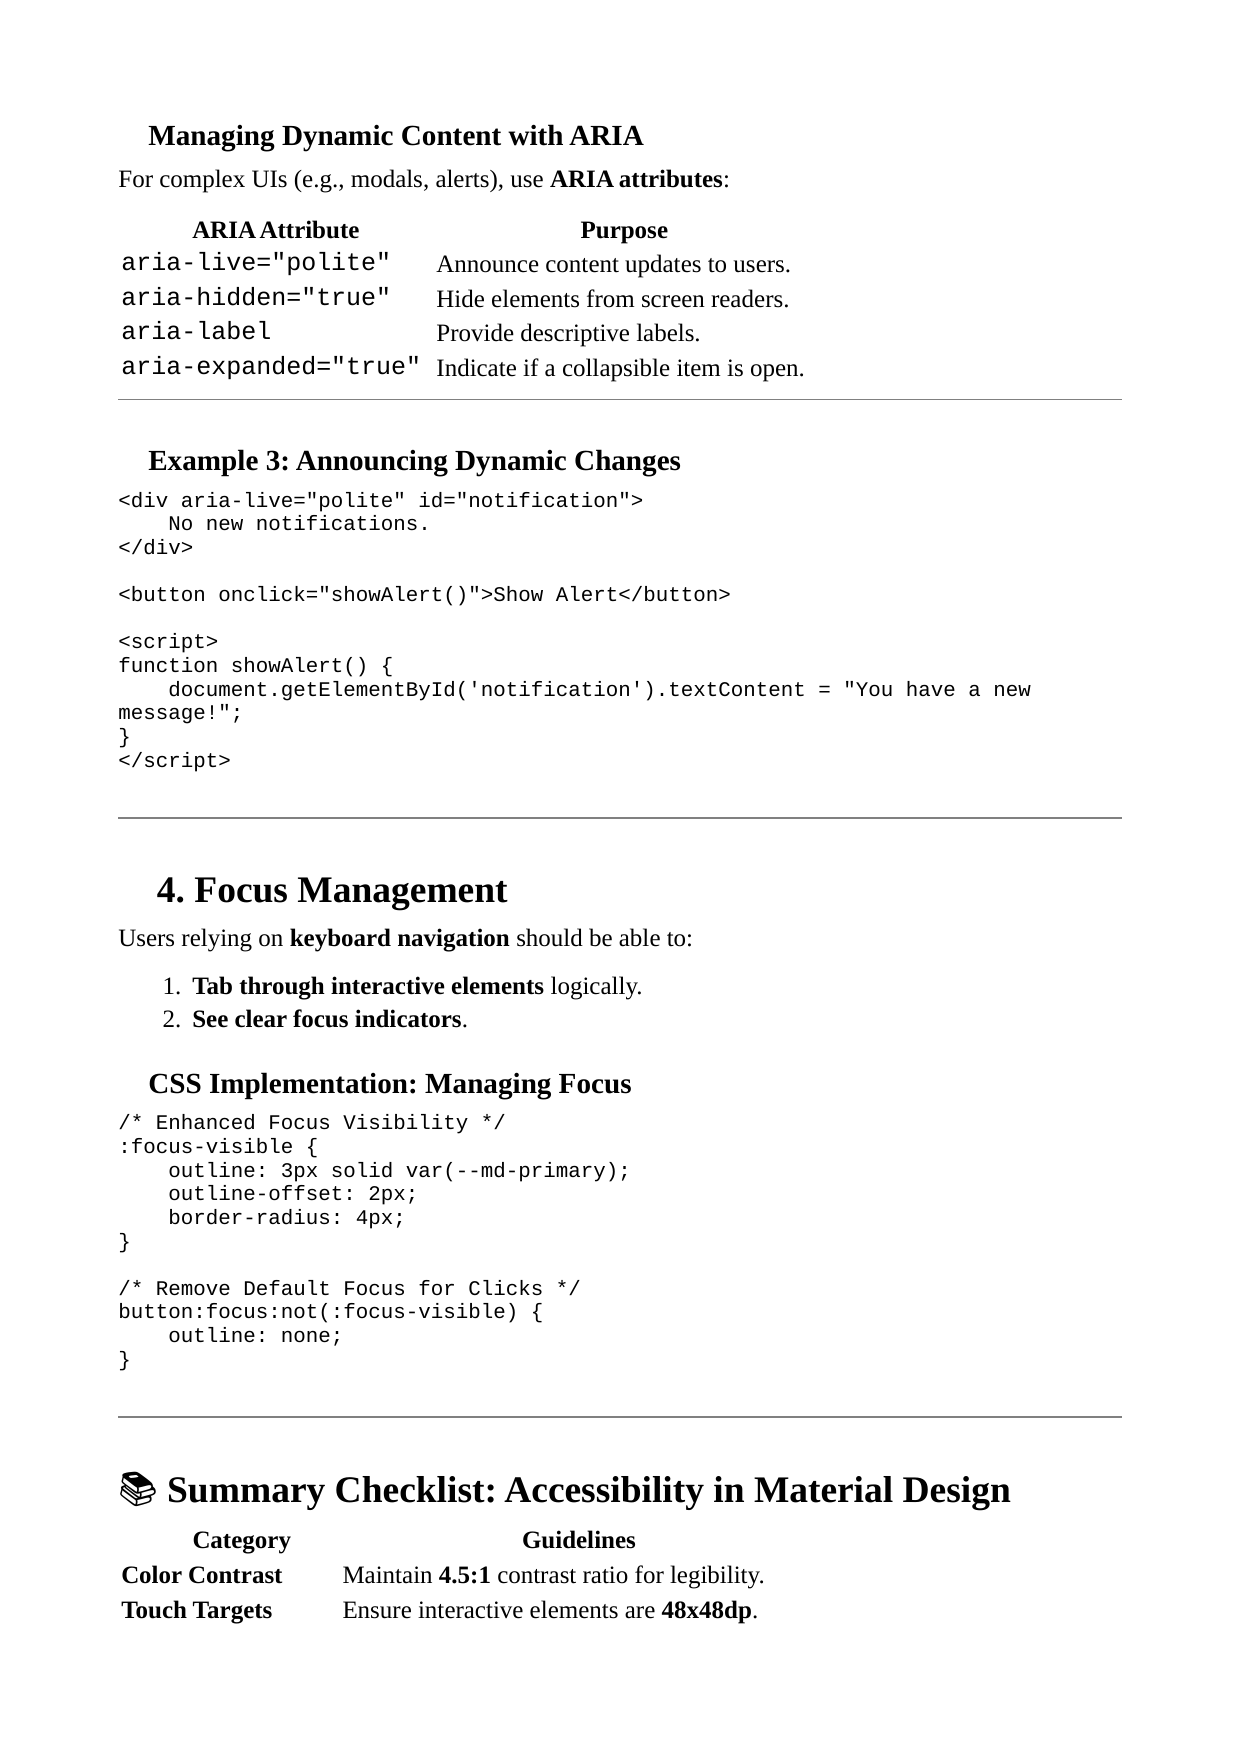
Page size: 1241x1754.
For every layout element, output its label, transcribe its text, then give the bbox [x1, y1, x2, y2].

text } [118, 1349, 1122, 1372]
table_header ARIA Attribute [118, 212, 433, 246]
text } [118, 726, 1122, 750]
table_header ✅ Category [118, 1523, 339, 1557]
text outline-offset: 2px; [118, 1183, 1122, 1207]
text :focus-visible { [118, 1136, 1122, 1160]
table_cell aria-live="polite" [118, 246, 433, 281]
text } [118, 1231, 1122, 1254]
table_cell Hide elements from screen readers. [433, 281, 815, 316]
subtitle 📏 Example 3: Announcing Dynamic Changes [118, 443, 1122, 477]
table_cell Indicate if a collapsible item is open. [433, 350, 815, 385]
subtitle 📐 CSS Implementation: Managing Focus [118, 1066, 1122, 1100]
text </div> [118, 537, 1122, 561]
table_cell Announce content updates to users. [433, 246, 815, 281]
table_cell Maintain 4.5:1 contrast ratio for legibility. [339, 1557, 818, 1592]
text <div aria-live="polite" id="notification"> [118, 489, 1122, 513]
text Users relying on keyboard navigation should be able to: [118, 923, 1122, 952]
table_cell Color Contrast [118, 1557, 339, 1592]
text For complex UIs (e.g., modals, alerts), use ARIA attributes: [118, 164, 1122, 193]
table_cell aria-expanded="true" [118, 350, 433, 385]
text function showAlert() { [118, 655, 1122, 679]
table_cell aria-hidden="true" [118, 281, 433, 316]
table_header Purpose [433, 212, 815, 246]
text outline: 3px solid var(--md-primary); [118, 1160, 1122, 1183]
table_cell Ensure interactive elements are 48x48dp. [339, 1592, 818, 1626]
text outline: none; [118, 1325, 1122, 1349]
text No new notifications. [118, 513, 1122, 537]
table_cell Touch Targets [118, 1592, 339, 1626]
text <button onclick="showAlert()">Show Alert</button> [118, 584, 1122, 608]
table_header Guidelines [339, 1523, 818, 1557]
text </script> [118, 750, 1122, 773]
text <script> [118, 631, 1122, 655]
text border-radius: 4px; [118, 1207, 1122, 1231]
text document.getElementById('notification').textContent = "You have a new message!"; [118, 679, 1122, 726]
list Tab through interactive elements logically. [162, 971, 1122, 1000]
list See clear focus indicators. [162, 1004, 1122, 1033]
subtitle 📐 Managing Dynamic Content with ARIA [118, 118, 1122, 152]
table_cell Provide descriptive labels. [433, 316, 815, 350]
text /* Remove Default Focus for Clicks */ [118, 1278, 1122, 1302]
subtitle ✅ 4. Focus Management [118, 868, 1122, 911]
table_cell aria-label [118, 316, 433, 350]
text button:focus:not(:focus-visible) { [118, 1302, 1122, 1325]
text /* Enhanced Focus Visibility */ [118, 1112, 1122, 1136]
subtitle 📚 Summary Checklist: Accessibility in Material Design [118, 1467, 1122, 1510]
